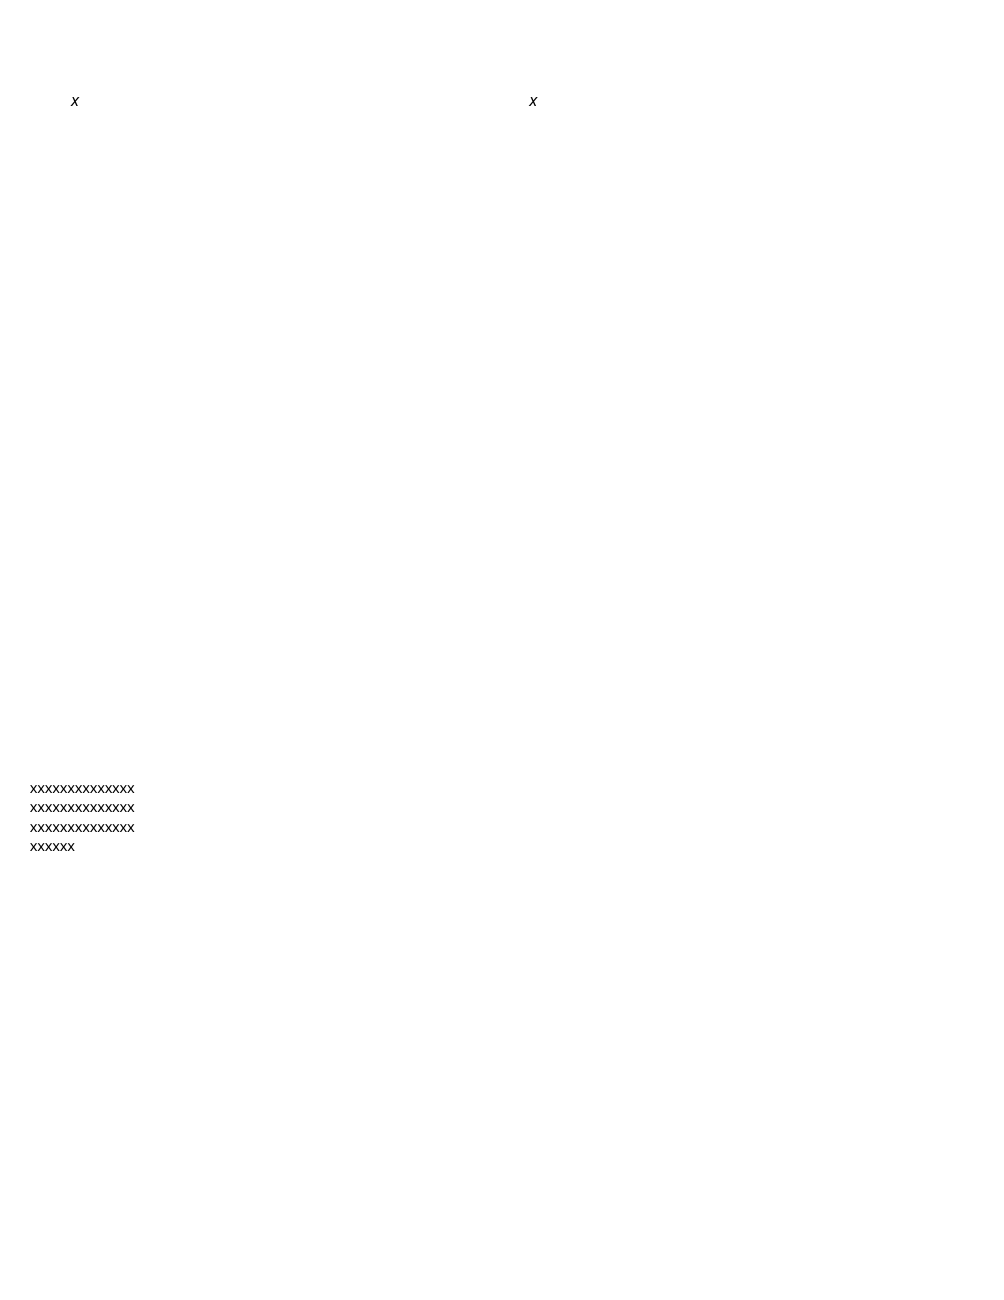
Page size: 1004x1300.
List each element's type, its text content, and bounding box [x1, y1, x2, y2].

text xxxxxxxxxxxxxxxxxxxxxxxxxxxxxxxxxxxxxxxxxxxxxxxx [29, 778, 136, 856]
